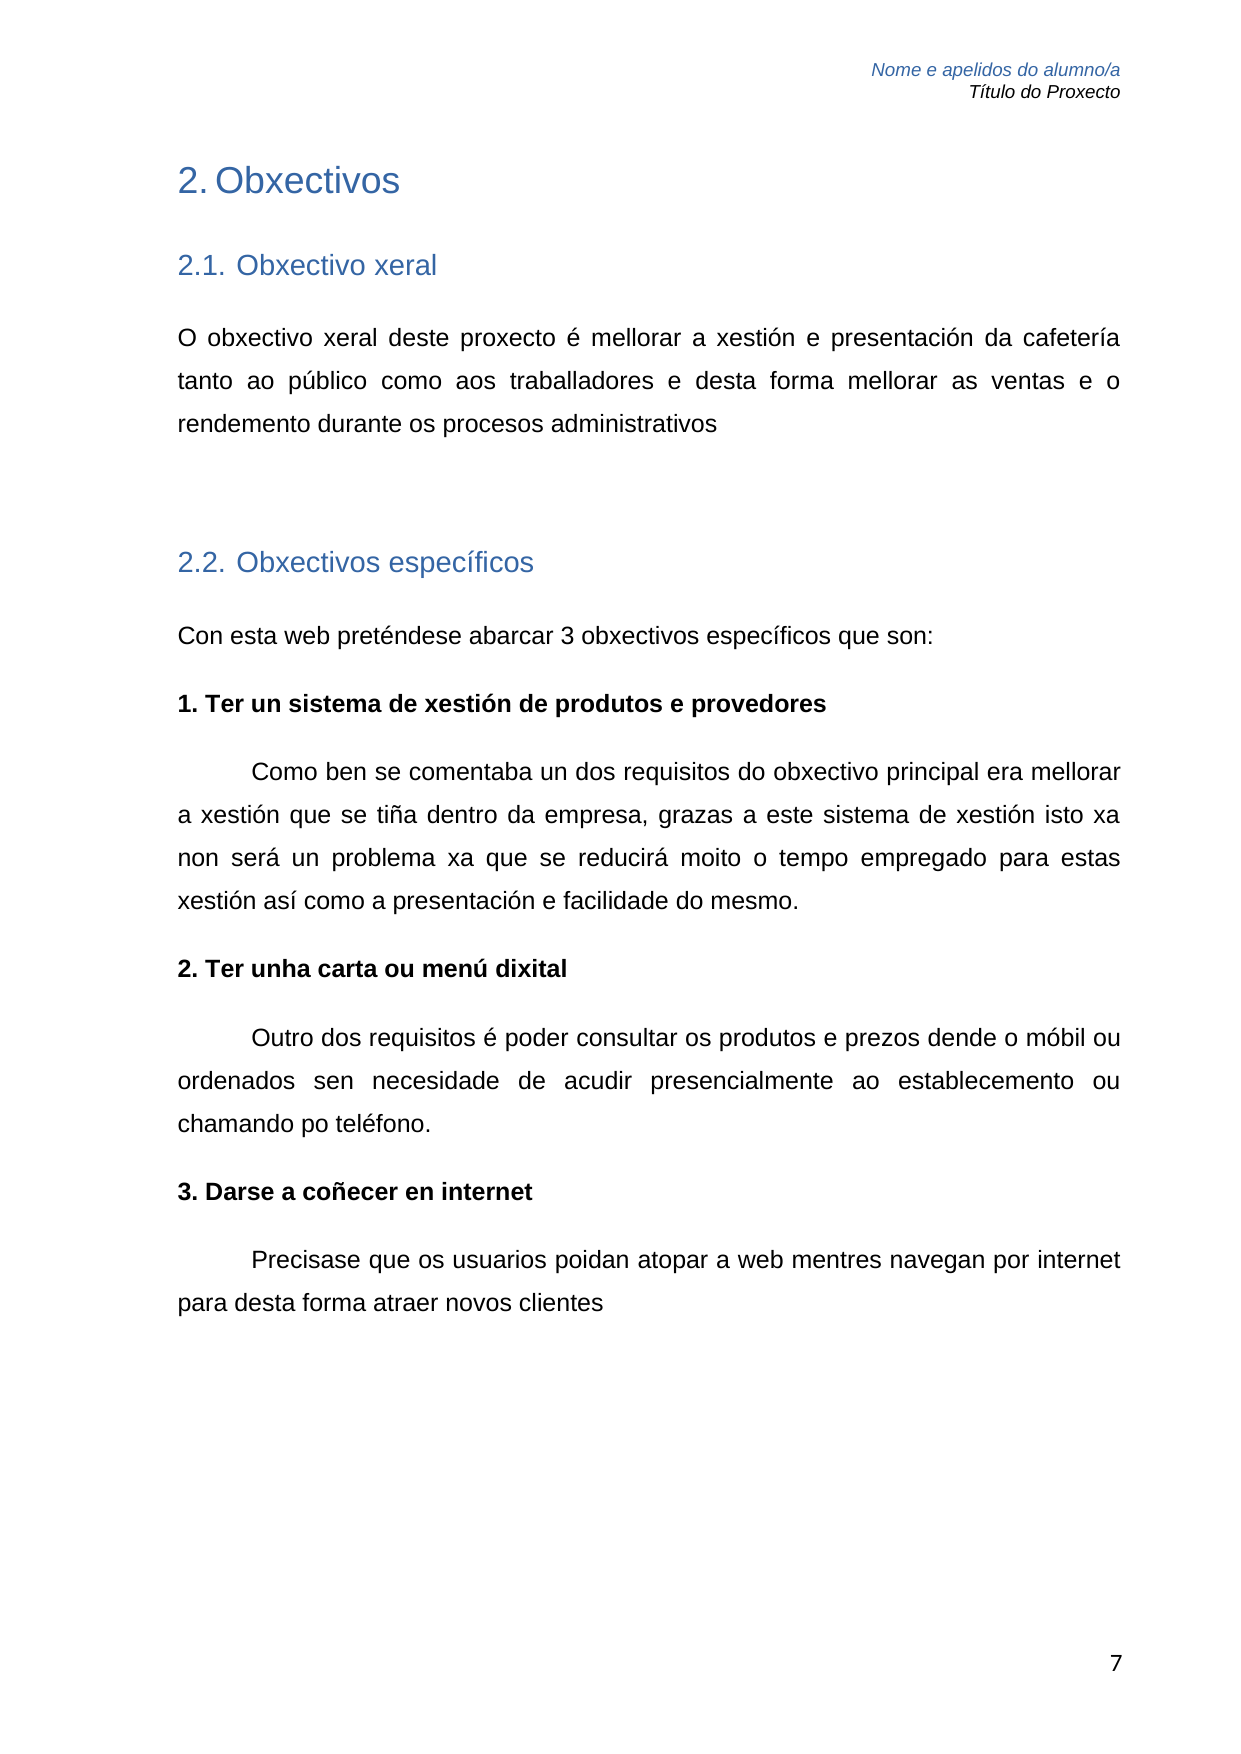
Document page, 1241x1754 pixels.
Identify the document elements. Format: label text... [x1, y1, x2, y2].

text Precisase que os usuarios poidan atopar a web mentres navegan por internet para desta forma atraer novos clientes [177, 1245, 1122, 1317]
text 3. Darse a coñecer en internet [177, 1177, 1122, 1206]
text Con esta web preténdese abarcar 3 obxectivos específicos que son: [177, 621, 1122, 649]
subtitle Obxectivos [177, 158, 1122, 201]
text O obxectivo xeral deste proxecto é mellorar a xestión e presentación da cafetería tanto ao público como aos traballadores e desta forma mellorar as ventas e o rendemento durante os procesos administrativos [177, 323, 1122, 438]
subtitle Obxectivos específicos [177, 545, 1122, 579]
text Como ben se comentaba un dos requisitos do obxectivo principal era mellorar a xestión que se tiña dentro da empresa, grazas a este sistema de xestión isto xa non será un problema xa que se reducirá moito o tempo empregado para estas xestión así como a presentación e facilidade do mesmo. [177, 757, 1122, 915]
text 2. Ter unha carta ou menú dixital [177, 954, 1122, 983]
text Outro dos requisitos é poder consultar os produtos e prezos dende o móbil ou ordenados sen necesidade de acudir presencialmente ao establecemento ou chamando po teléfono. [177, 1022, 1122, 1137]
subtitle Obxectivo xeral [177, 247, 1122, 281]
text 1. Ter un sistema de xestión de produtos e provedores [177, 689, 1122, 717]
